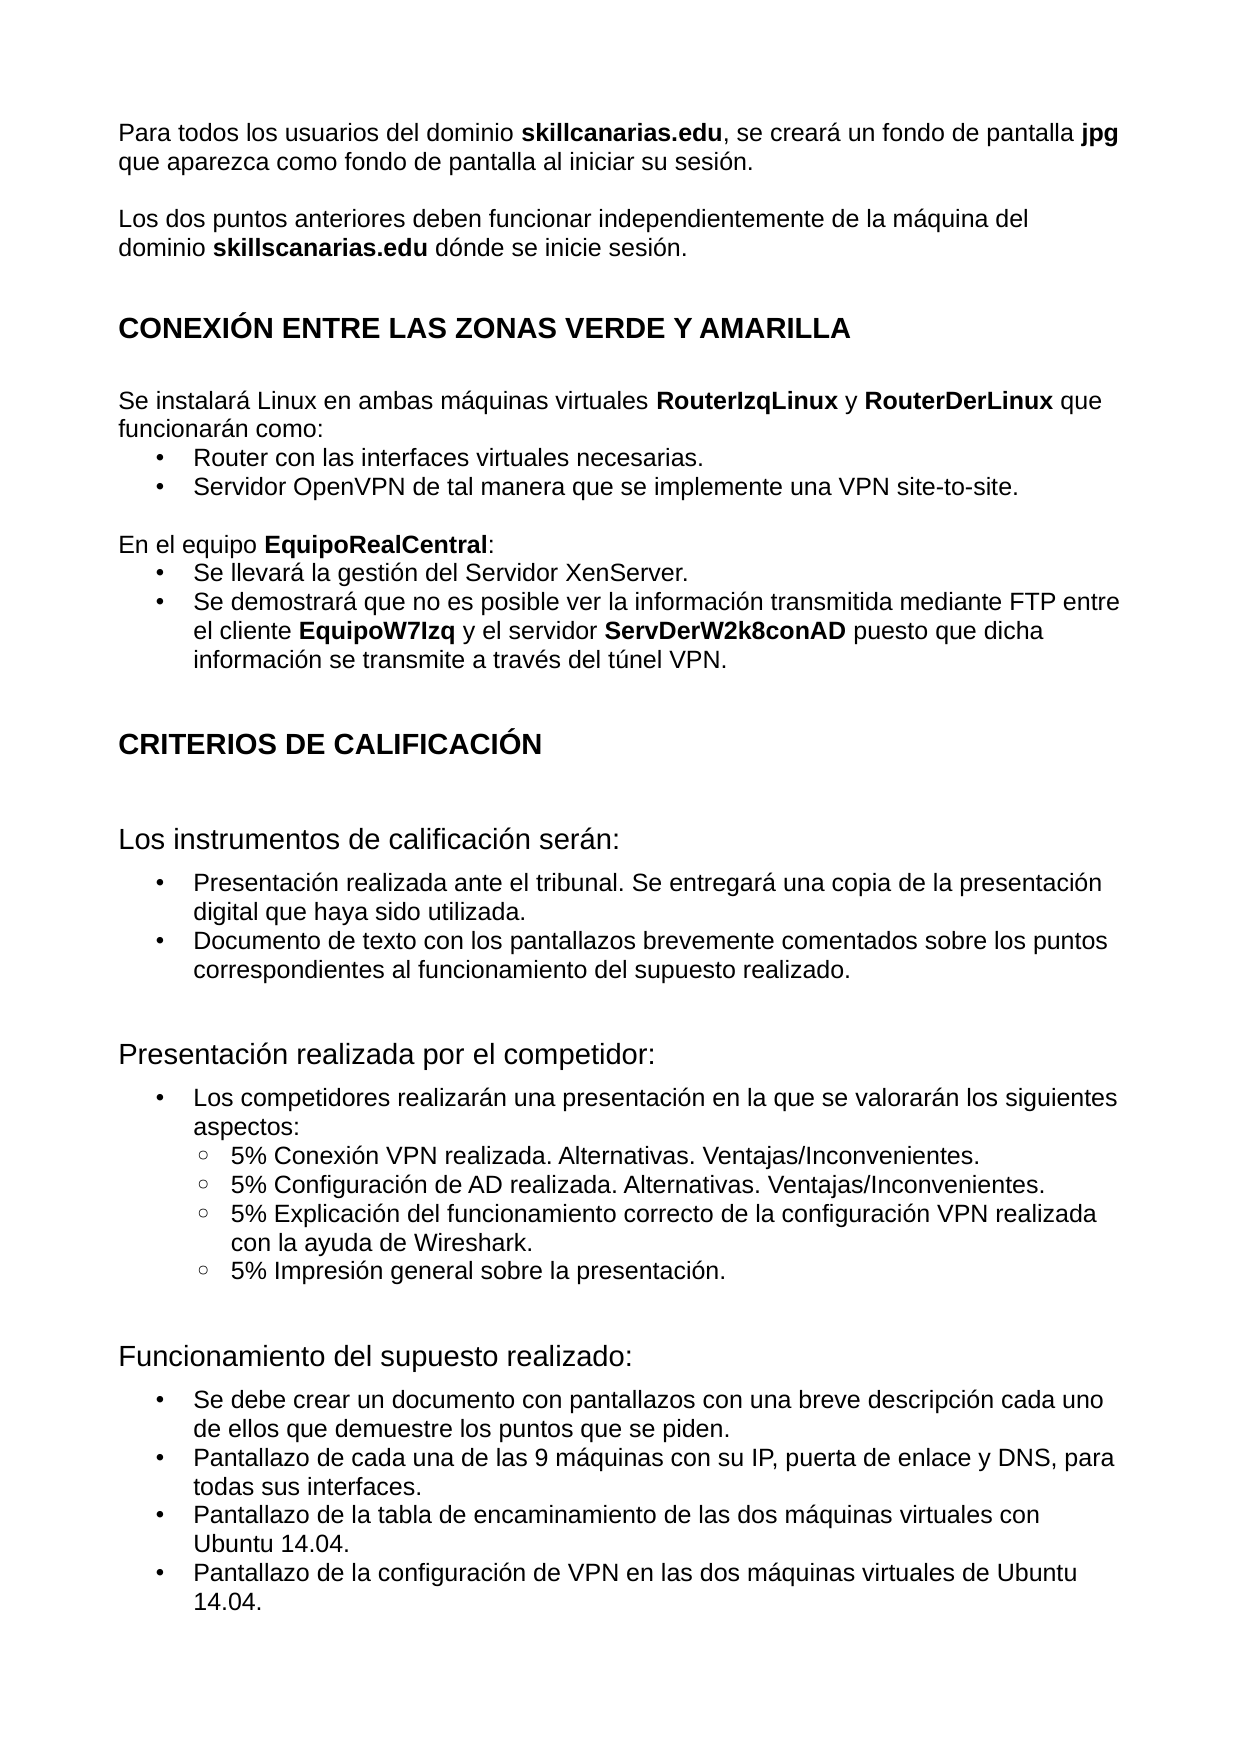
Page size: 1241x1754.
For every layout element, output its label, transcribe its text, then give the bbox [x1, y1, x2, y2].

list Servidor OpenVPN de tal manera que se implemente una VPN site-to-site. [156, 472, 1122, 501]
list Se demostrará que no es posible ver la información transmitida mediante FTP entre el cliente EquipoW7Izq y el servidor ServDerW2k8conAD puesto que dicha información se transmite a través del túnel VPN. [156, 587, 1122, 674]
list Pantallazo de cada una de las 9 máquinas con su IP, puerta de enlace y DNS, para todas sus interfaces. [156, 1443, 1122, 1500]
list Se debe crear un documento con pantallazos con una breve descripción cada uno de ellos que demuestre los puntos que se piden. [156, 1385, 1122, 1443]
list 5% Impresión general sobre la presentación. [193, 1256, 1122, 1285]
text Se instalará Linux en ambas máquinas virtuales RouterIzqLinux y RouterDerLinux que funcionarán como: [118, 386, 1122, 443]
list Pantallazo de la tabla de encaminamiento de las dos máquinas virtuales con Ubuntu 14.04. [156, 1500, 1122, 1558]
list 5% Explicación del funcionamiento correcto de la configuración VPN realizada con la ayuda de Wireshark. [193, 1199, 1122, 1256]
list Documento de texto con los pantallazos brevemente comentados sobre los puntos correspondientes al funcionamiento del supuesto realizado. [156, 926, 1122, 984]
text Para todos los usuarios del dominio skillcanarias.edu, se creará un fondo de pantalla jpg que aparezca como fondo de pantalla al iniciar su sesión. [118, 118, 1122, 176]
subtitle Funcionamiento del supuesto realizado: [118, 1339, 1122, 1372]
subtitle CRITERIOS DE CALIFICACIÓN [118, 727, 1122, 761]
subtitle Los instrumentos de calificación serán: [118, 822, 1122, 856]
list Pantallazo de la configuración de VPN en las dos máquinas virtuales de Ubuntu 14.04. [156, 1558, 1122, 1615]
list 5% Conexión VPN realizada. Alternativas. Ventajas/Inconvenientes. [193, 1141, 1122, 1170]
text En el equipo EquipoRealCentral: [118, 530, 1122, 558]
list Router con las interfaces virtuales necesarias. [156, 443, 1122, 472]
subtitle CONEXIÓN ENTRE LAS ZONAS VERDE Y AMARILLA [118, 311, 1122, 344]
list Los competidores realizarán una presentación en la que se valorarán los siguientes aspectos: [156, 1083, 1122, 1141]
list Se llevará la gestión del Servidor XenServer. [156, 558, 1122, 587]
subtitle Presentación realizada por el competidor: [118, 1037, 1122, 1071]
text Los dos puntos anteriores deben funcionar independientemente de la máquina del dominio skillscanarias.edu dónde se inicie sesión. [118, 204, 1122, 262]
list Presentación realizada ante el tribunal. Se entregará una copia de la presentación digital que haya sido utilizada. [156, 868, 1122, 926]
list 5% Configuración de AD realizada. Alternativas. Ventajas/Inconvenientes. [193, 1170, 1122, 1199]
